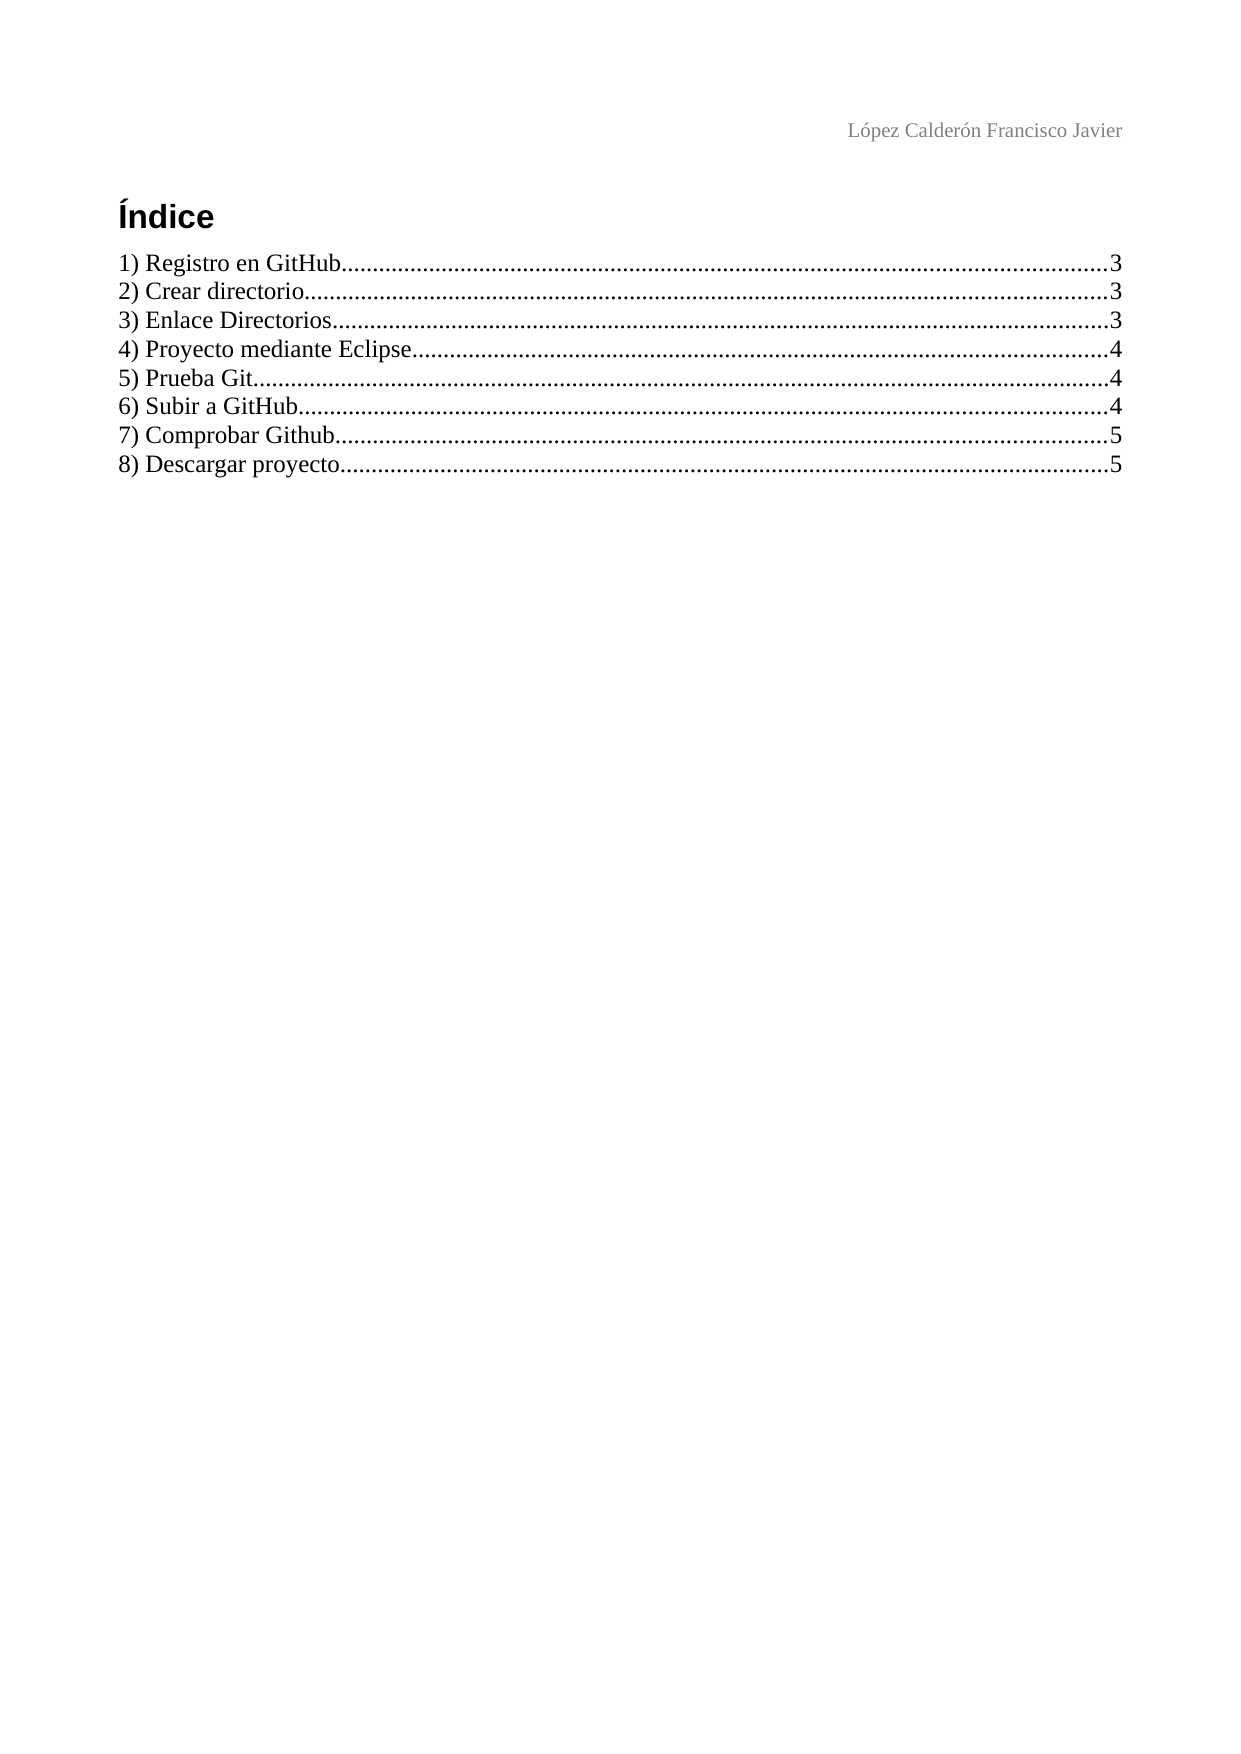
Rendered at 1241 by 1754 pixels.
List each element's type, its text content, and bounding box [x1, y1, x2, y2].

text 4) Proyecto mediante Eclipse 4 [118, 334, 1122, 363]
subtitle Índice [118, 197, 1122, 235]
text 3) Enlace Directorios 3 [118, 305, 1122, 334]
text 7) Comprobar Github 5 [118, 420, 1122, 449]
text 5) Prueba Git 4 [118, 363, 1122, 391]
text 6) Subir a GitHub 4 [118, 391, 1122, 420]
text 1) Registro en GitHub 3 [118, 248, 1122, 276]
text 2) Crear directorio 3 [118, 276, 1122, 305]
text 8) Descargar proyecto 5 [118, 449, 1122, 478]
